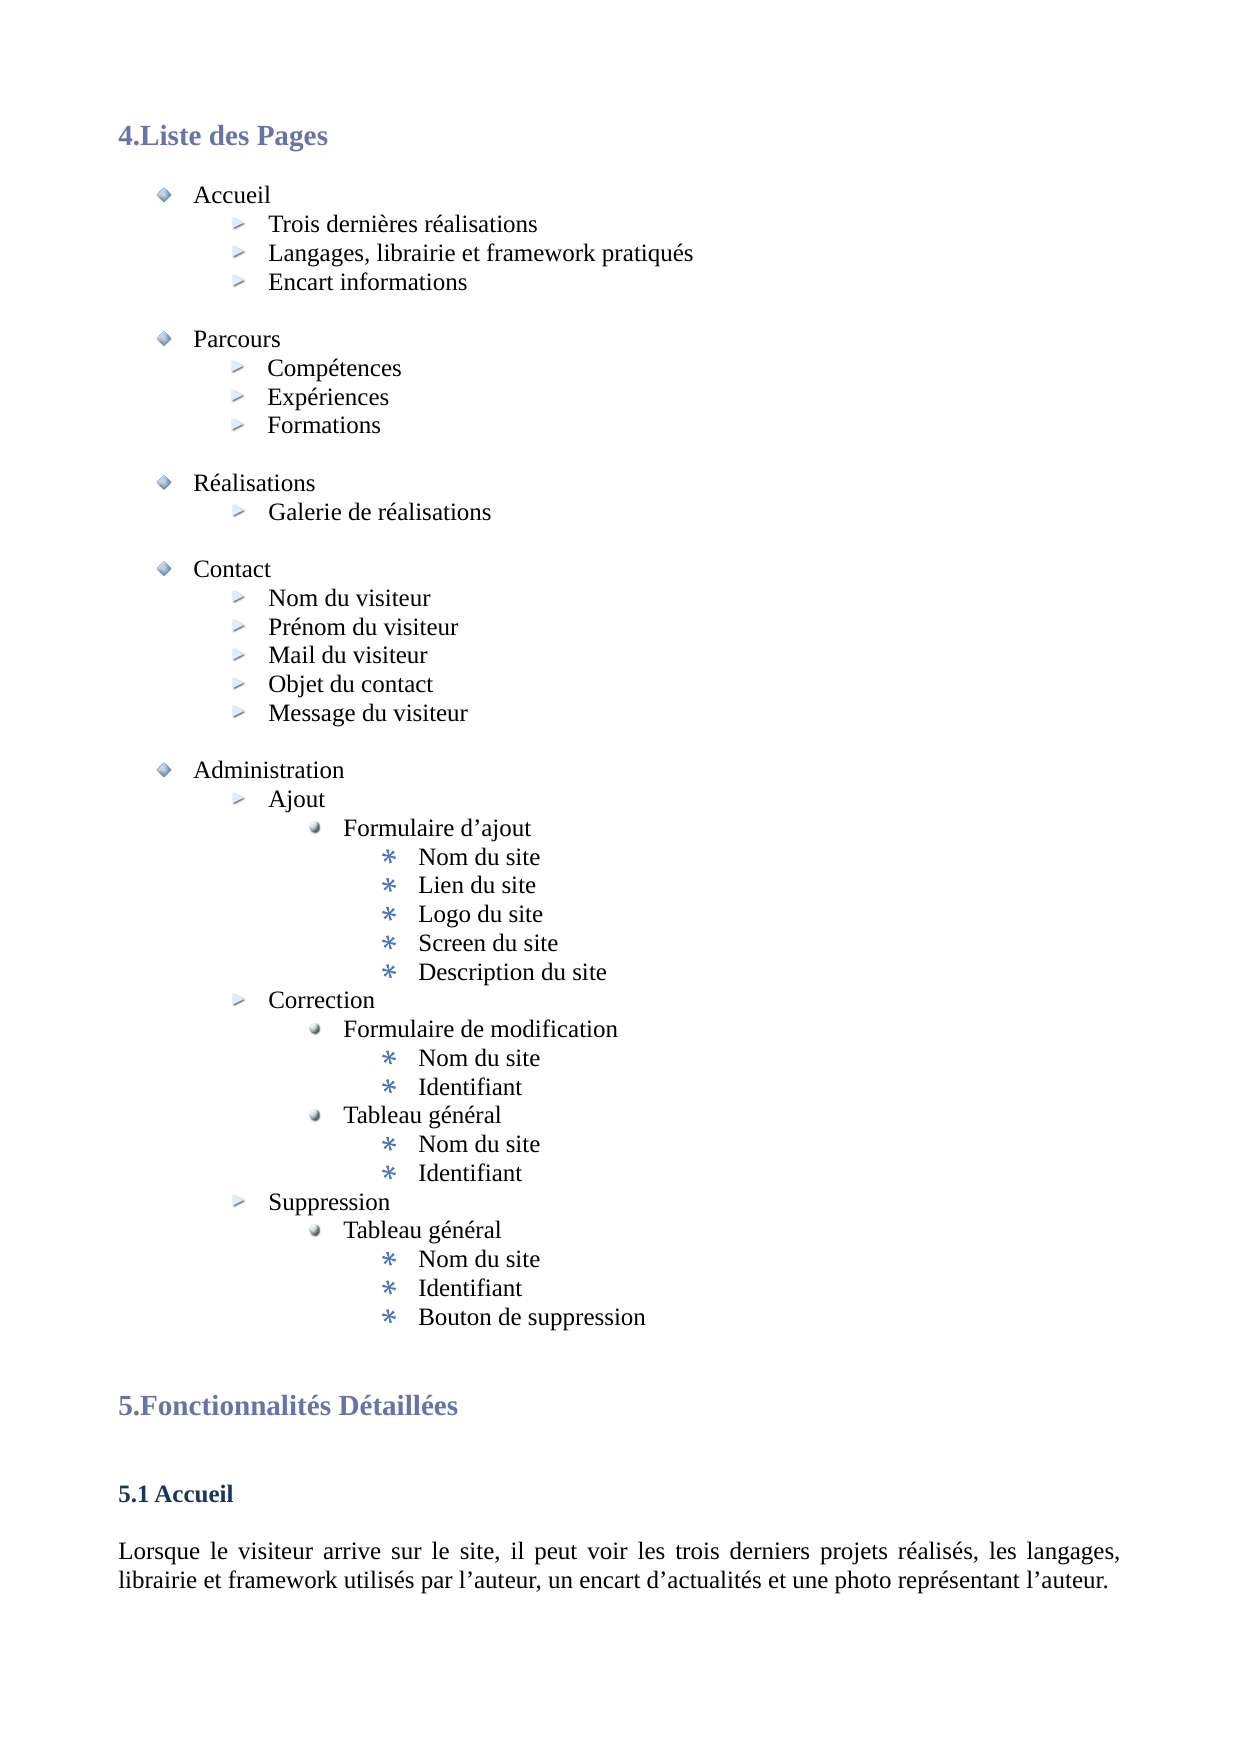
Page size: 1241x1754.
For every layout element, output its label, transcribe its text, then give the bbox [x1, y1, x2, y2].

list Nom du site [381, 1043, 1122, 1072]
picture [230, 359, 246, 375]
list Nom du site [381, 1129, 1122, 1158]
picture [231, 704, 247, 720]
picture [231, 676, 247, 691]
list Nom du visiteur [231, 583, 1122, 612]
list Suppression [231, 1187, 1122, 1215]
list Trois dernières réalisations [231, 209, 1122, 238]
picture [231, 216, 247, 231]
list Ajout [231, 784, 1122, 813]
picture [231, 618, 247, 634]
text Lorsque le visiteur arrive sur le site, il peut voir les trois derniers projets réalisés, les langages, librairie et framework utilisés par l’auteur, un encart d’actualités et une photo représentant l’auteur. [118, 1536, 1122, 1594]
picture [306, 1222, 322, 1238]
list Formulaire de modification [306, 1014, 1122, 1043]
list Nom du site [381, 842, 1122, 870]
list Objet du contact [231, 669, 1122, 698]
list Screen du site [381, 928, 1122, 957]
list Compétences [229, 353, 1122, 382]
text 4.Liste des Pages [118, 118, 1122, 152]
picture [306, 819, 322, 835]
picture [231, 273, 247, 289]
list Réalisations [156, 468, 1122, 497]
list Formulaire d’ajout [306, 813, 1122, 842]
picture [231, 992, 247, 1008]
list Galerie de réalisations [231, 497, 1122, 525]
list Contact [156, 554, 1122, 583]
list Tableau général [306, 1215, 1122, 1244]
picture [306, 1021, 322, 1036]
picture [231, 589, 247, 605]
list Prénom du visiteur [231, 612, 1122, 640]
list Nom du site [381, 1244, 1122, 1273]
list Formations [229, 410, 1122, 439]
picture [230, 417, 246, 433]
list Message du visiteur [231, 698, 1122, 727]
list Tableau général [306, 1100, 1122, 1129]
list Identifiant [381, 1072, 1122, 1100]
list Accueil [156, 180, 1122, 209]
picture [231, 503, 247, 519]
list Identifiant [381, 1273, 1122, 1302]
list Encart informations [231, 267, 1122, 295]
list Langages, librairie et framework pratiqués [231, 238, 1122, 267]
picture [230, 388, 246, 404]
text 5.1 Accueil [118, 1479, 1122, 1508]
picture [231, 791, 247, 806]
picture [231, 647, 247, 663]
list Lien du site [381, 870, 1122, 899]
picture [231, 244, 247, 260]
list Mail du visiteur [231, 640, 1122, 669]
list Correction [231, 985, 1122, 1014]
list Parcours [156, 324, 1122, 353]
list Administration [156, 755, 1122, 784]
list Bouton de suppression [381, 1302, 1122, 1330]
list Description du site [381, 957, 1122, 985]
picture [231, 1193, 247, 1209]
list Logo du site [381, 899, 1122, 928]
list Identifiant [381, 1158, 1122, 1187]
picture [306, 1107, 322, 1123]
text 5.Fonctionnalités Détaillées [118, 1388, 1122, 1421]
list Expériences [229, 382, 1122, 410]
